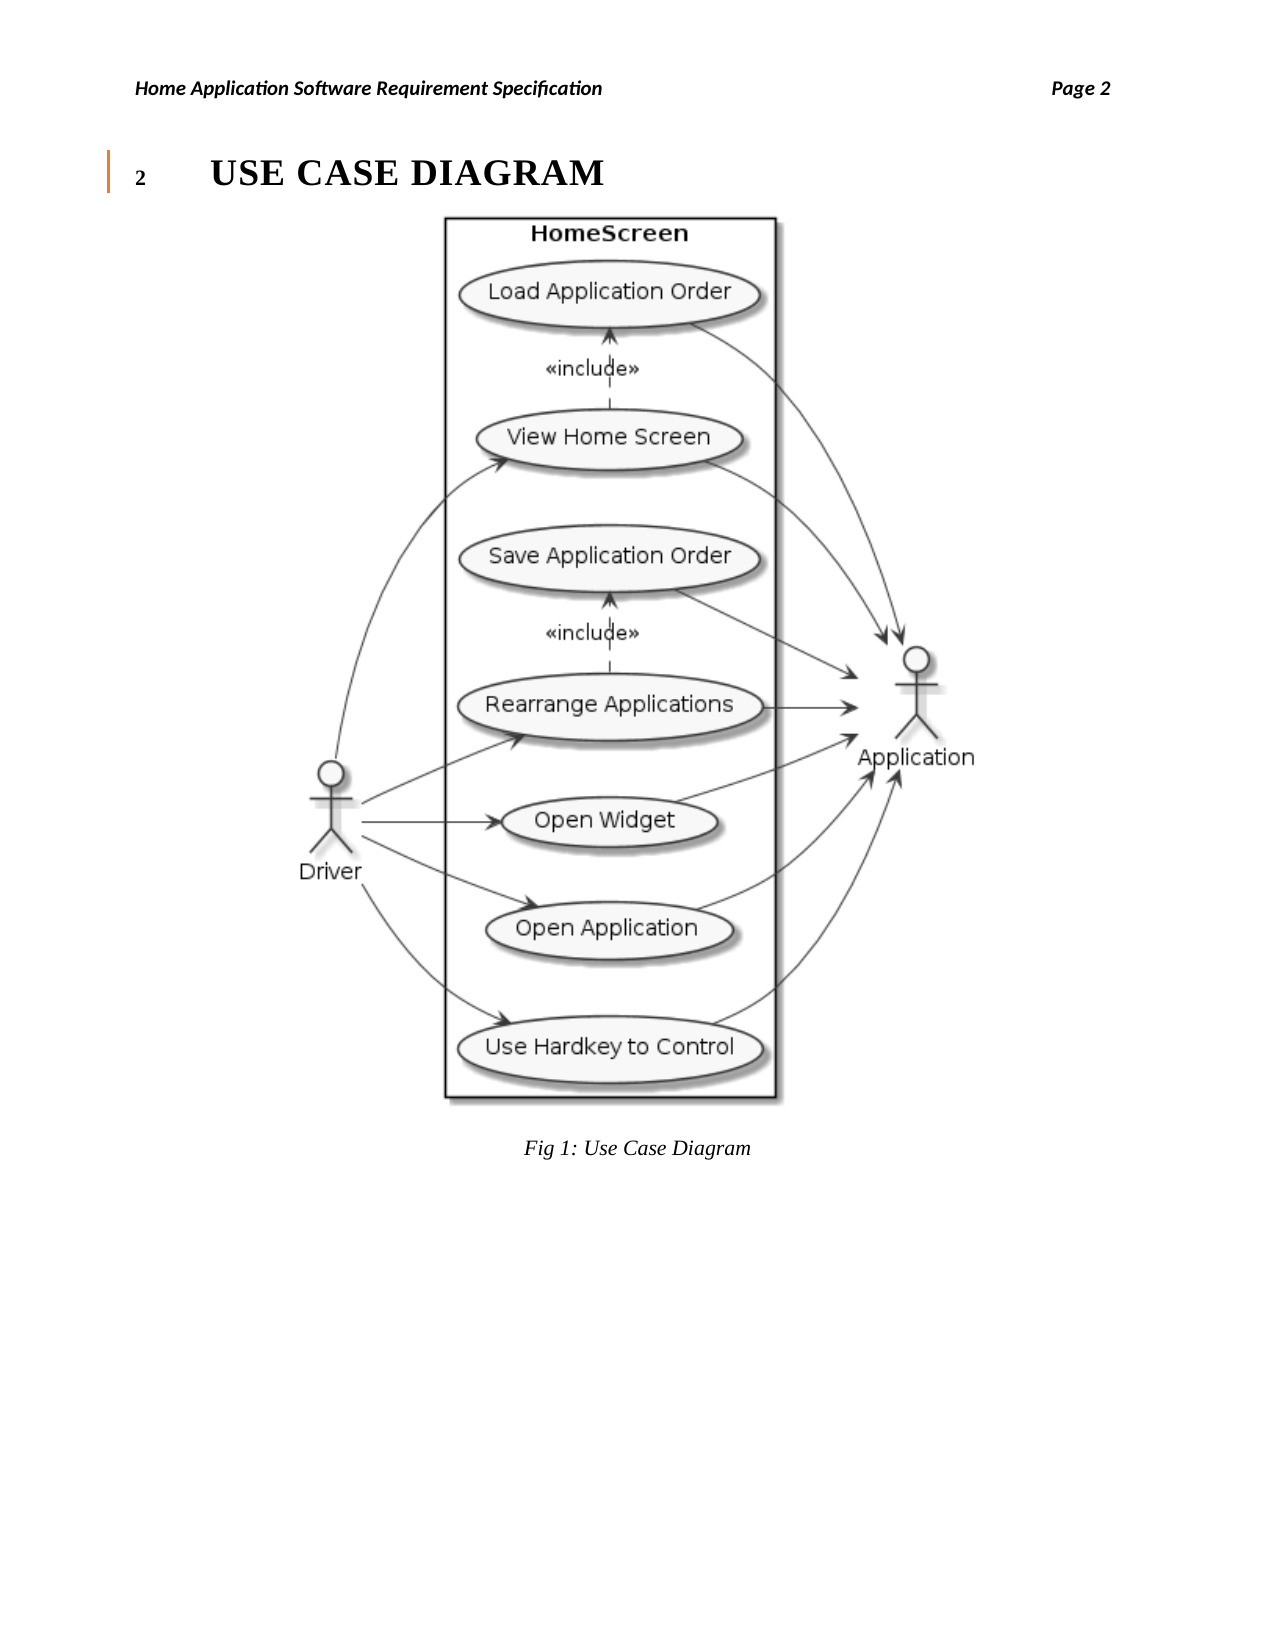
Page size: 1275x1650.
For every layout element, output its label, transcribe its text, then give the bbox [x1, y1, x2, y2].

subtitle Use Case Diagram [110, 150, 1140, 193]
picture [290, 207, 985, 1114]
text Fig 1: Use Case Diagram [135, 1134, 1140, 1160]
